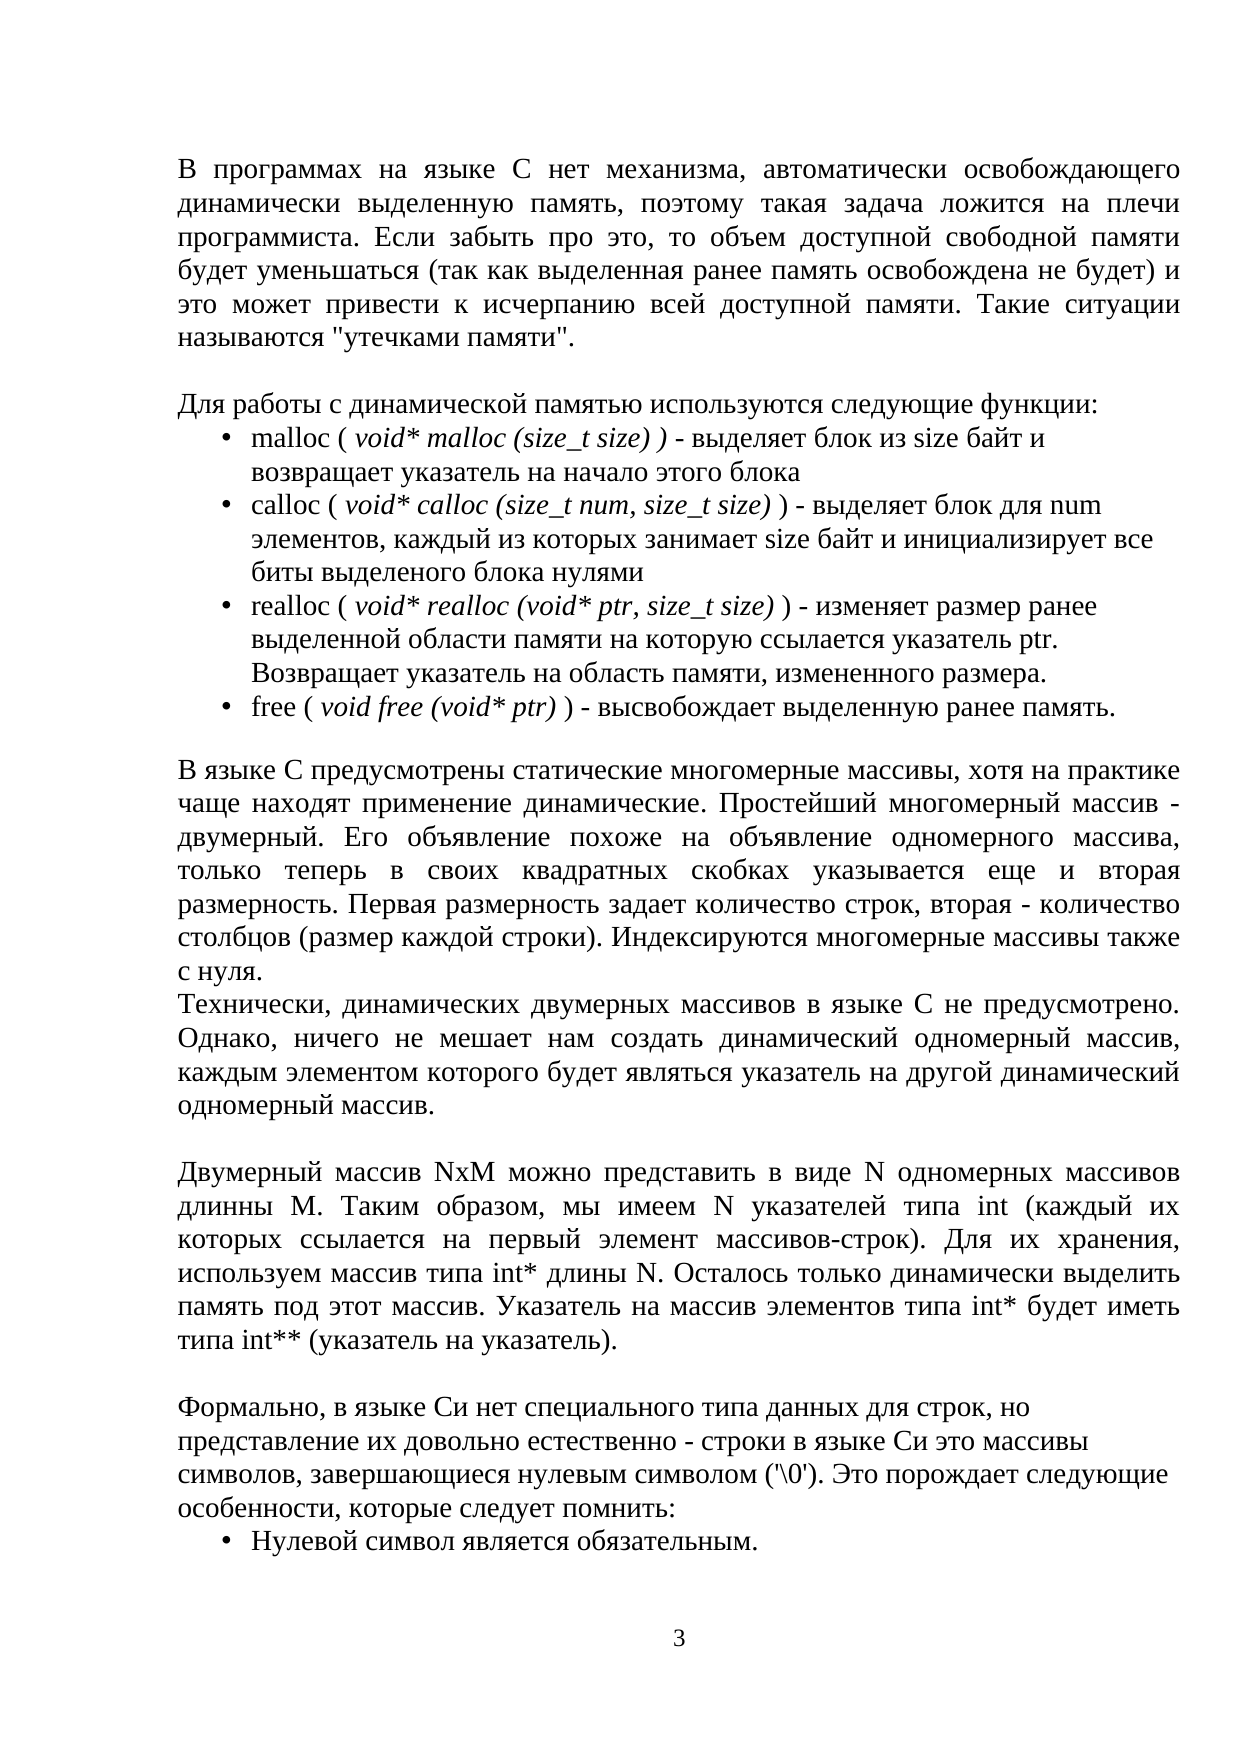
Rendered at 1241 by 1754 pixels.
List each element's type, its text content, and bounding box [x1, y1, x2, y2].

subtitle В языке С предусмотрены статические многомерные массивы, хотя на практике чаще находят применение динамические. Простейший многомерный массив - двумерный. Его объявление похоже на объявление одномерного массива, только теперь в своих квадратных скобках указывается еще и вторая размерность. Первая размерность задает количество строк, вторая - количество столбцов (размер каждой строки). Индексируются многомерные массивы также с нуля. [177, 752, 1181, 987]
subtitle Двумерный массив NxM можно представить в виде N одномерных массивов длинны M. Таким образом, мы имеем N указателей типа int (каждый их которых ссылается на первый элемент массивов-строк). Для их хранения, используем массив типа int* длины N. Осталось только динамически выделить память под этот массив. Указатель на массив элементов типа int* будет иметь типа int** (указатель на указатель). [177, 1154, 1181, 1356]
subtitle Технически, динамических двумерных массивов в языке С не предусмотрено. Однако, ничего не мешает нам создать динамический одномерный массив, каждым элементом которого будет являться указатель на другой динамический одномерный массив. [177, 987, 1181, 1121]
subtitle В программах на языке С нет механизма, автоматически освобождающего динамически выделенную память, поэтому такая задача ложится на плечи программиста. Если забыть про это, то объем доступной свободной памяти будет уменьшаться (так как выделенная ранее память освобождена не будет) и это может привести к исчерпанию всей доступной памяти. Такие ситуации называются "утечками памяти". [177, 152, 1181, 353]
subtitle Нулевой символ является обязательным. [221, 1523, 1181, 1557]
subtitle calloc ( void* calloc (size_t num, size_t size) ) - выделяет блок для num элементов, каждый из которых занимает size байт и инициализирует все биты выделеного блока нулями [221, 487, 1181, 588]
subtitle malloc ( void* malloc (size_t size) ) - выделяет блок из size байт и возвращает указатель на начало этого блока [221, 420, 1181, 487]
subtitle realloc ( void* realloc (void* ptr, size_t size) ) - изменяет размер ранее выделенной области памяти на которую ссылается указатель ptr. Возвращает указатель на область памяти, измененного размера. [221, 588, 1181, 689]
subtitle free ( void free (void* ptr) ) - высвобождает выделенную ранее память. [221, 689, 1181, 722]
subtitle Формально, в языке Си нет специального типа данных для строк, но представление их довольно естественно - строки в языке Си это массивы символов, завершающиеся нулевым символом ('\0'). Это порождает следующие особенности, которые следует помнить: [177, 1389, 1181, 1523]
subtitle Для работы с динамической памятью используются следующие функции: [177, 386, 1181, 420]
